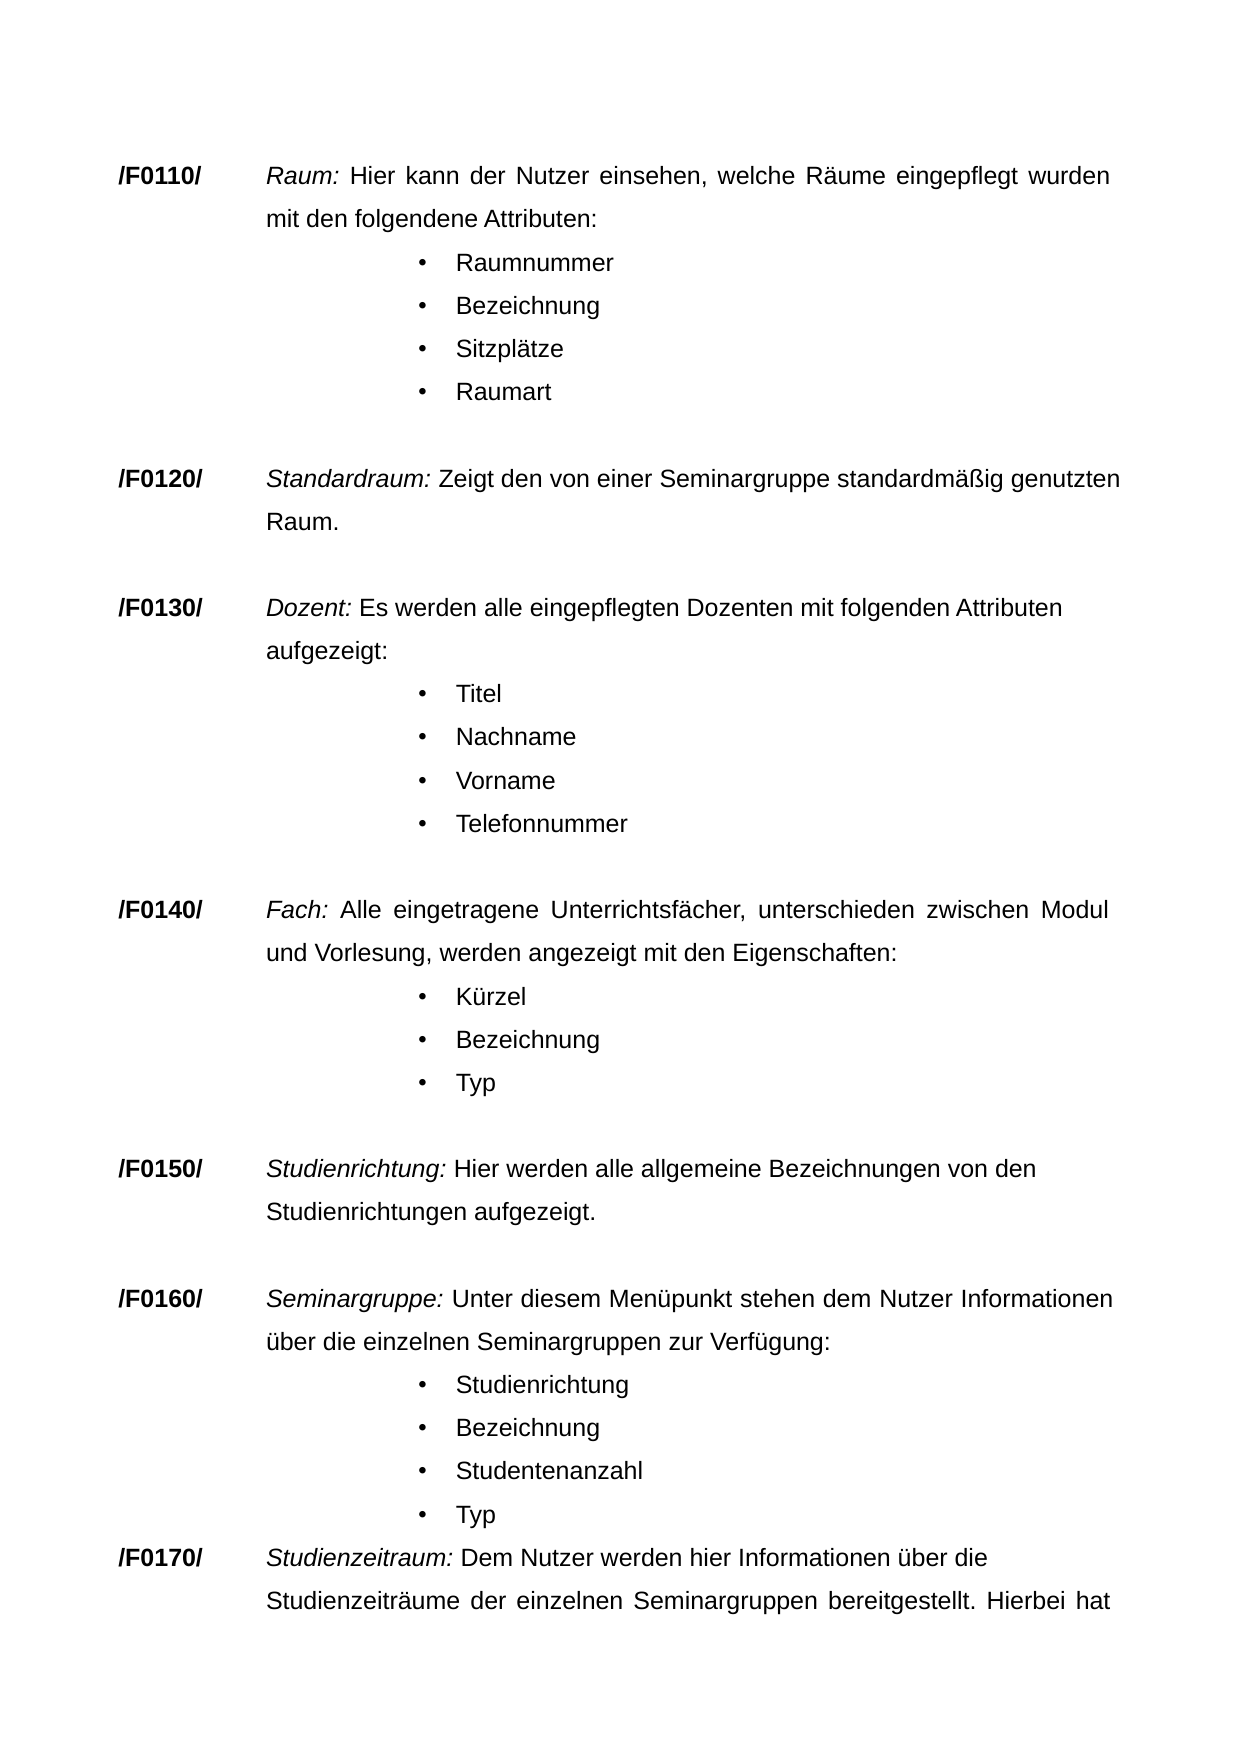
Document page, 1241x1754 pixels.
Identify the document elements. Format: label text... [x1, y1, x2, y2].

list Titel [418, 679, 1122, 708]
list Studentenanzahl [418, 1456, 1122, 1485]
list Studienrichtung [418, 1370, 1122, 1399]
list Kürzel [418, 981, 1122, 1010]
list Bezeichnung [418, 291, 1122, 319]
text /F0170/ Studienzeitraum: Dem Nutzer werden hier Informationen über die Studienzeiträume der einzelnen Seminargruppen bereitgestellt. Hierbei hat [118, 1543, 1122, 1615]
text /F0120/ Standardraum: Zeigt den von einer Seminargruppe standardmäßig genutzten Raum. [118, 463, 1122, 535]
list Bezeichnung [418, 1413, 1122, 1442]
list Telefonnummer [418, 809, 1122, 838]
list Bezeichnung [418, 1025, 1122, 1053]
text /F0160/ Seminargruppe: Unter diesem Menüpunkt stehen dem Nutzer Informationen über die einzelnen Seminargruppen zur Verfügung: [118, 1284, 1122, 1356]
list Vorname [418, 766, 1122, 794]
list Typ [418, 1068, 1122, 1097]
list Raumnummer [418, 247, 1122, 276]
text /F0150/ Studienrichtung: Hier werden alle allgemeine Bezeichnungen von den Studienrichtungen aufgezeigt. [118, 1154, 1122, 1226]
text /F0110/ Raum: Hier kann der Nutzer einsehen, welche Räume eingepflegt wurden mit den folgendene Attributen: [118, 161, 1122, 233]
list Sitzplätze [418, 334, 1122, 363]
text /F0130/ Dozent: Es werden alle eingepflegten Dozenten mit folgenden Attributen aufgezeigt: [118, 593, 1122, 665]
list Nachname [418, 722, 1122, 751]
text /F0140/ Fach: Alle eingetragene Unterrichtsfächer, unterschieden zwischen Modul und Vorlesung, werden angezeigt mit den Eigenschaften: [118, 895, 1122, 967]
list Typ [418, 1499, 1122, 1528]
list Raumart [418, 377, 1122, 406]
